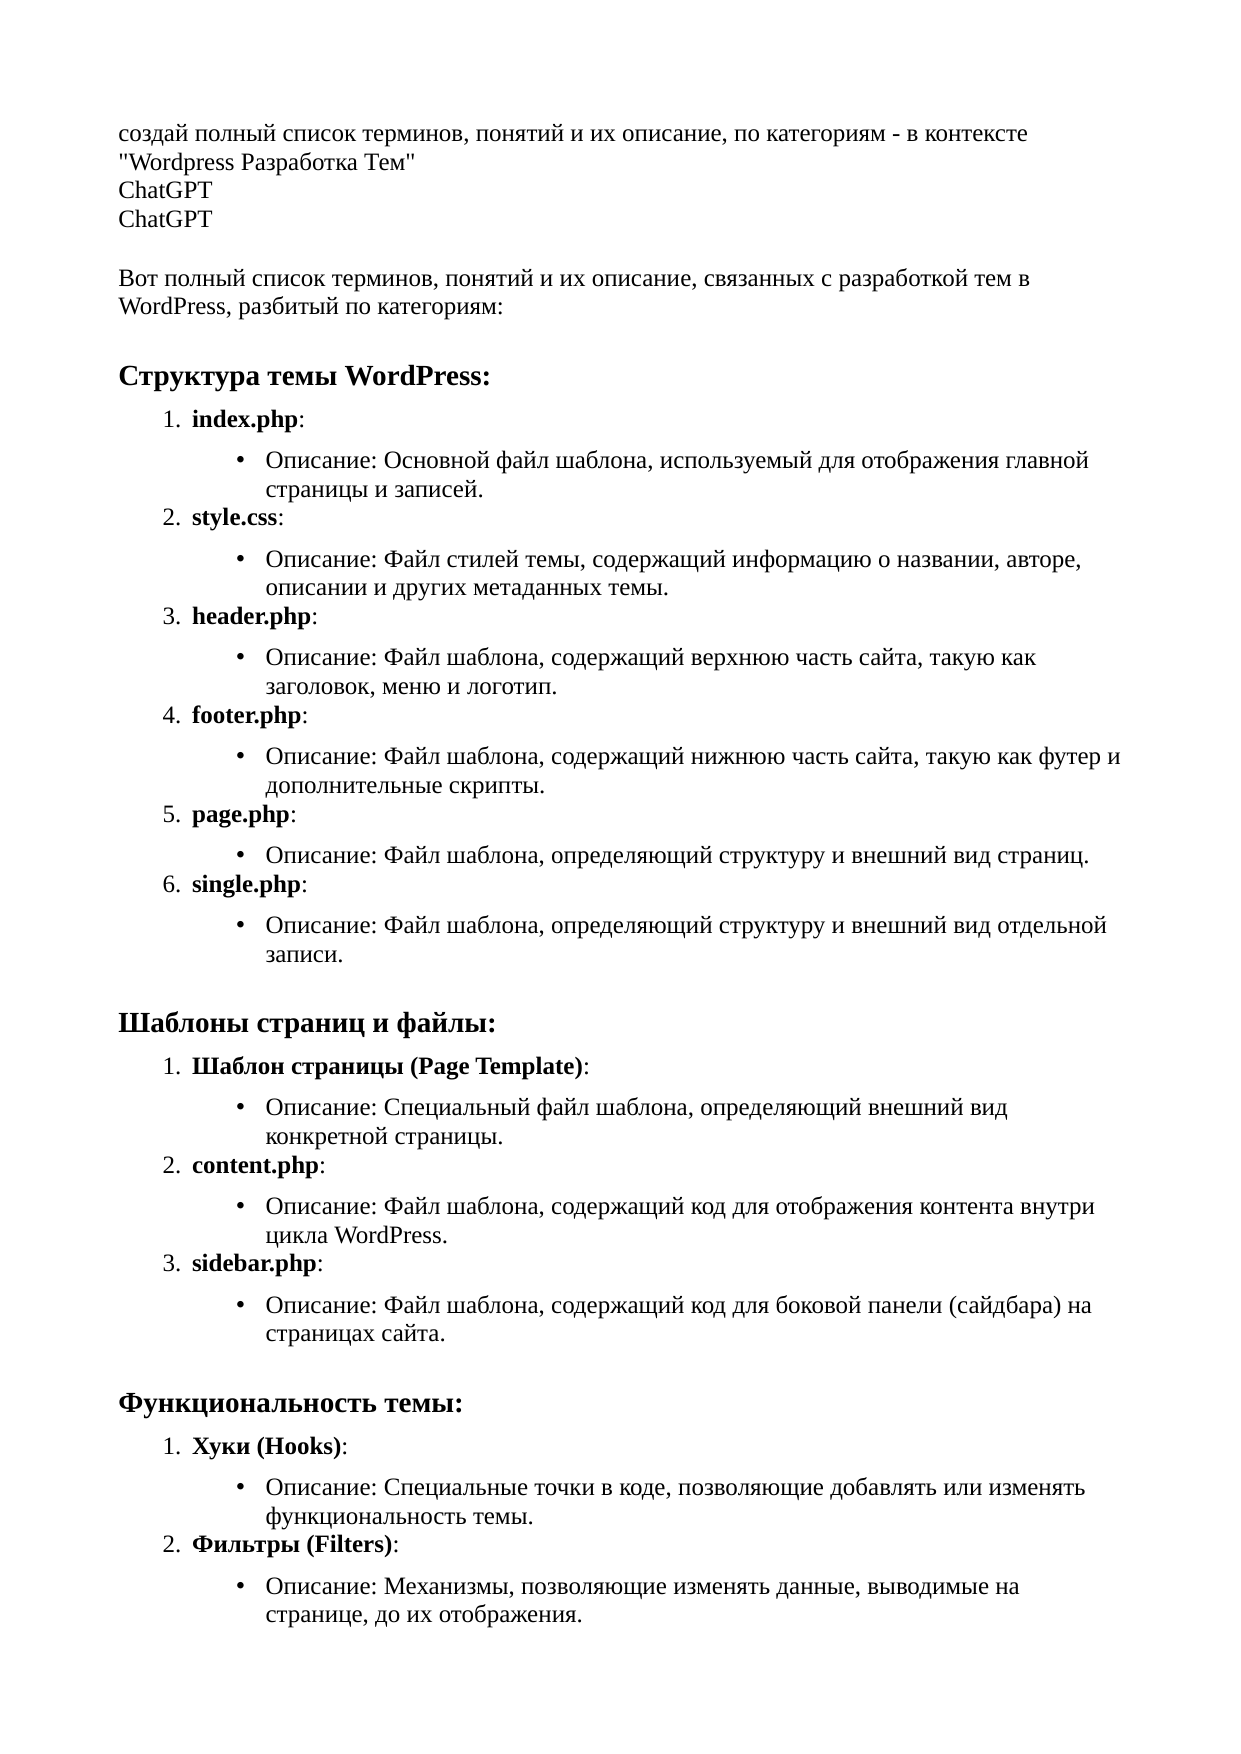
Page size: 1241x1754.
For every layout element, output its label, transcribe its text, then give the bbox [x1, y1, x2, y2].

text Вот полный список терминов, понятий и их описание, связанных с разработкой тем в WordPress, разбитый по категориям: [118, 263, 1122, 320]
subtitle Функциональность темы: [118, 1385, 1122, 1418]
list Описание: Специальные точки в коде, позволяющие добавлять или изменять функциональность темы. [236, 1472, 1122, 1529]
list Описание: Файл шаблона, определяющий структуру и внешний вид страниц. [236, 840, 1122, 869]
list header.php: [162, 601, 1122, 630]
list single.php: [162, 869, 1122, 897]
list Описание: Механизмы, позволяющие изменять данные, выводимые на странице, до их отображения. [236, 1571, 1122, 1628]
list page.php: [162, 799, 1122, 827]
list footer.php: [162, 700, 1122, 729]
list Описание: Файл стилей темы, содержащий информацию о названии, авторе, описании и других метаданных темы. [236, 544, 1122, 601]
list Описание: Файл шаблона, содержащий код для боковой панели (сайдбара) на страницах сайта. [236, 1290, 1122, 1347]
list Описание: Файл шаблона, содержащий нижнюю часть сайта, такую как футер и дополнительные скрипты. [236, 741, 1122, 799]
subtitle Шаблоны страниц и файлы: [118, 1005, 1122, 1038]
list Шаблон страницы (Page Template): [162, 1051, 1122, 1080]
list Описание: Файл шаблона, содержащий верхнюю часть сайта, такую как заголовок, меню и логотип. [236, 642, 1122, 700]
list Описание: Файл шаблона, определяющий структуру и внешний вид отдельной записи. [236, 910, 1122, 967]
list Описание: Файл шаблона, содержащий код для отображения контента внутри цикла WordPress. [236, 1191, 1122, 1248]
list Описание: Специальный файл шаблона, определяющий внешний вид конкретной страницы. [236, 1092, 1122, 1150]
list Описание: Основной файл шаблона, используемый для отображения главной страницы и записей. [236, 445, 1122, 502]
text создай полный список терминов, понятий и их описание, по категориям - в контексте "Wordpress Разработка Тем" [118, 118, 1122, 176]
text ChatGPT [118, 176, 1122, 204]
subtitle Структура темы WordPress: [118, 358, 1122, 391]
list Хуки (Hooks): [162, 1431, 1122, 1459]
list index.php: [162, 404, 1122, 432]
list Фильтры (Filters): [162, 1529, 1122, 1558]
text ChatGPT [118, 204, 1122, 233]
list sidebar.php: [162, 1248, 1122, 1277]
list content.php: [162, 1150, 1122, 1178]
list style.css: [162, 502, 1122, 531]
